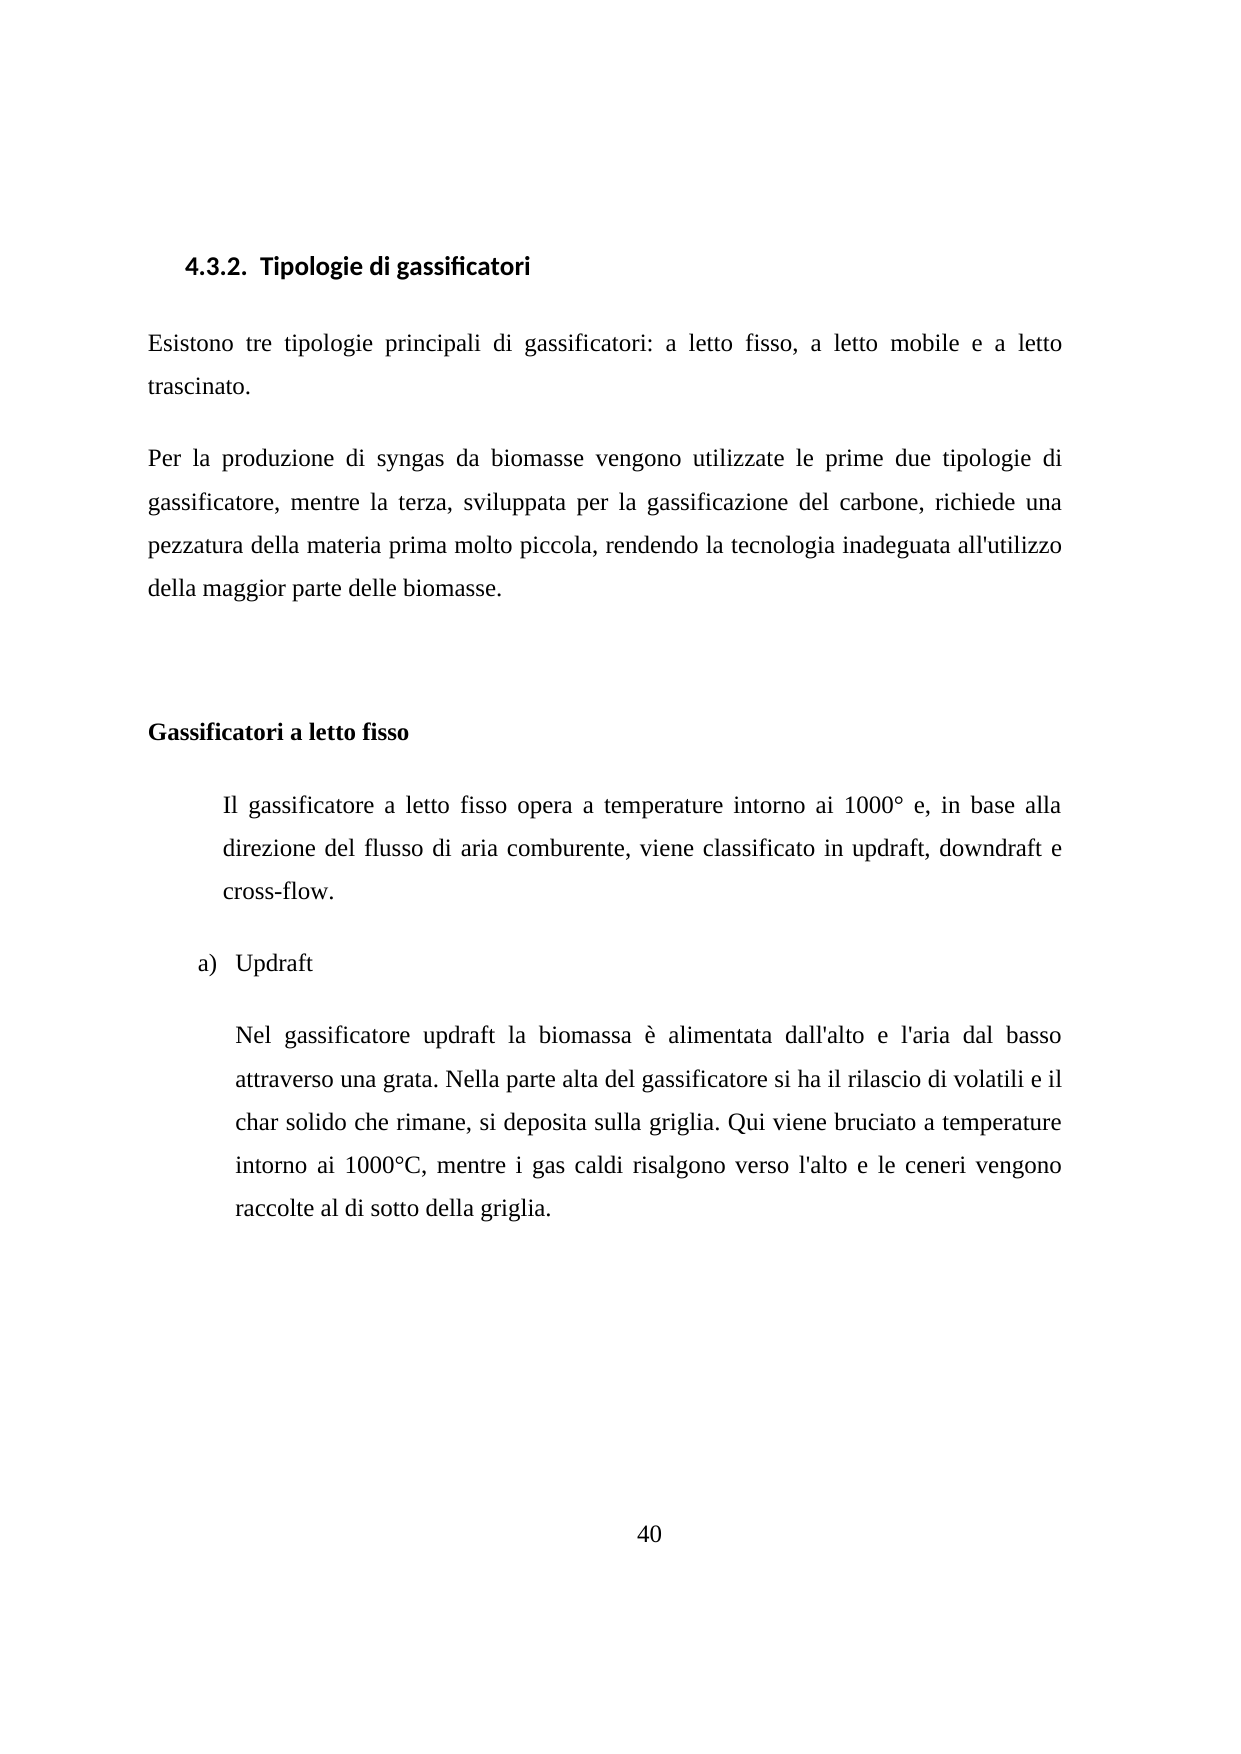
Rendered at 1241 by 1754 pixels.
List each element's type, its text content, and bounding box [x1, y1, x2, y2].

list Updraft [198, 948, 1063, 977]
text Esistono tre tipologie principali di gassificatori: a letto fisso, a letto mobile e a letto trascinato. [148, 328, 1063, 400]
list Nel gassificatore updraft la biomassa è alimentata dall'alto e l'aria dal basso attraverso una grata. Nella parte alta del gassificatore si ha il rilascio di volatili e il char solido che rimane, si deposita sulla griglia. Qui viene bruciato a temperature intorno ai 1000°C, mentre i gas caldi risalgono verso l'alto e le ceneri vengono raccolte al di sotto della griglia. [198, 1021, 1063, 1222]
list Il gassificatore a letto fisso opera a temperature intorno ai 1000° e, in base alla direzione del flusso di aria comburente, viene classificato in updraft, downdraft e cross-flow. [185, 790, 1063, 905]
text Per la produzione di syngas da biomasse vengono utilizzate le prime due tipologie di gassificatore, mentre la terza, sviluppata per la gassificazione del carbone, richiede una pezzatura della materia prima molto piccola, rendendo la tecnologia inadeguata all'utilizzo della maggior parte delle biomasse. [148, 443, 1063, 602]
text Gassificatori a letto fisso [148, 717, 1063, 746]
subtitle Tipologie di gassificatori [185, 249, 1063, 282]
